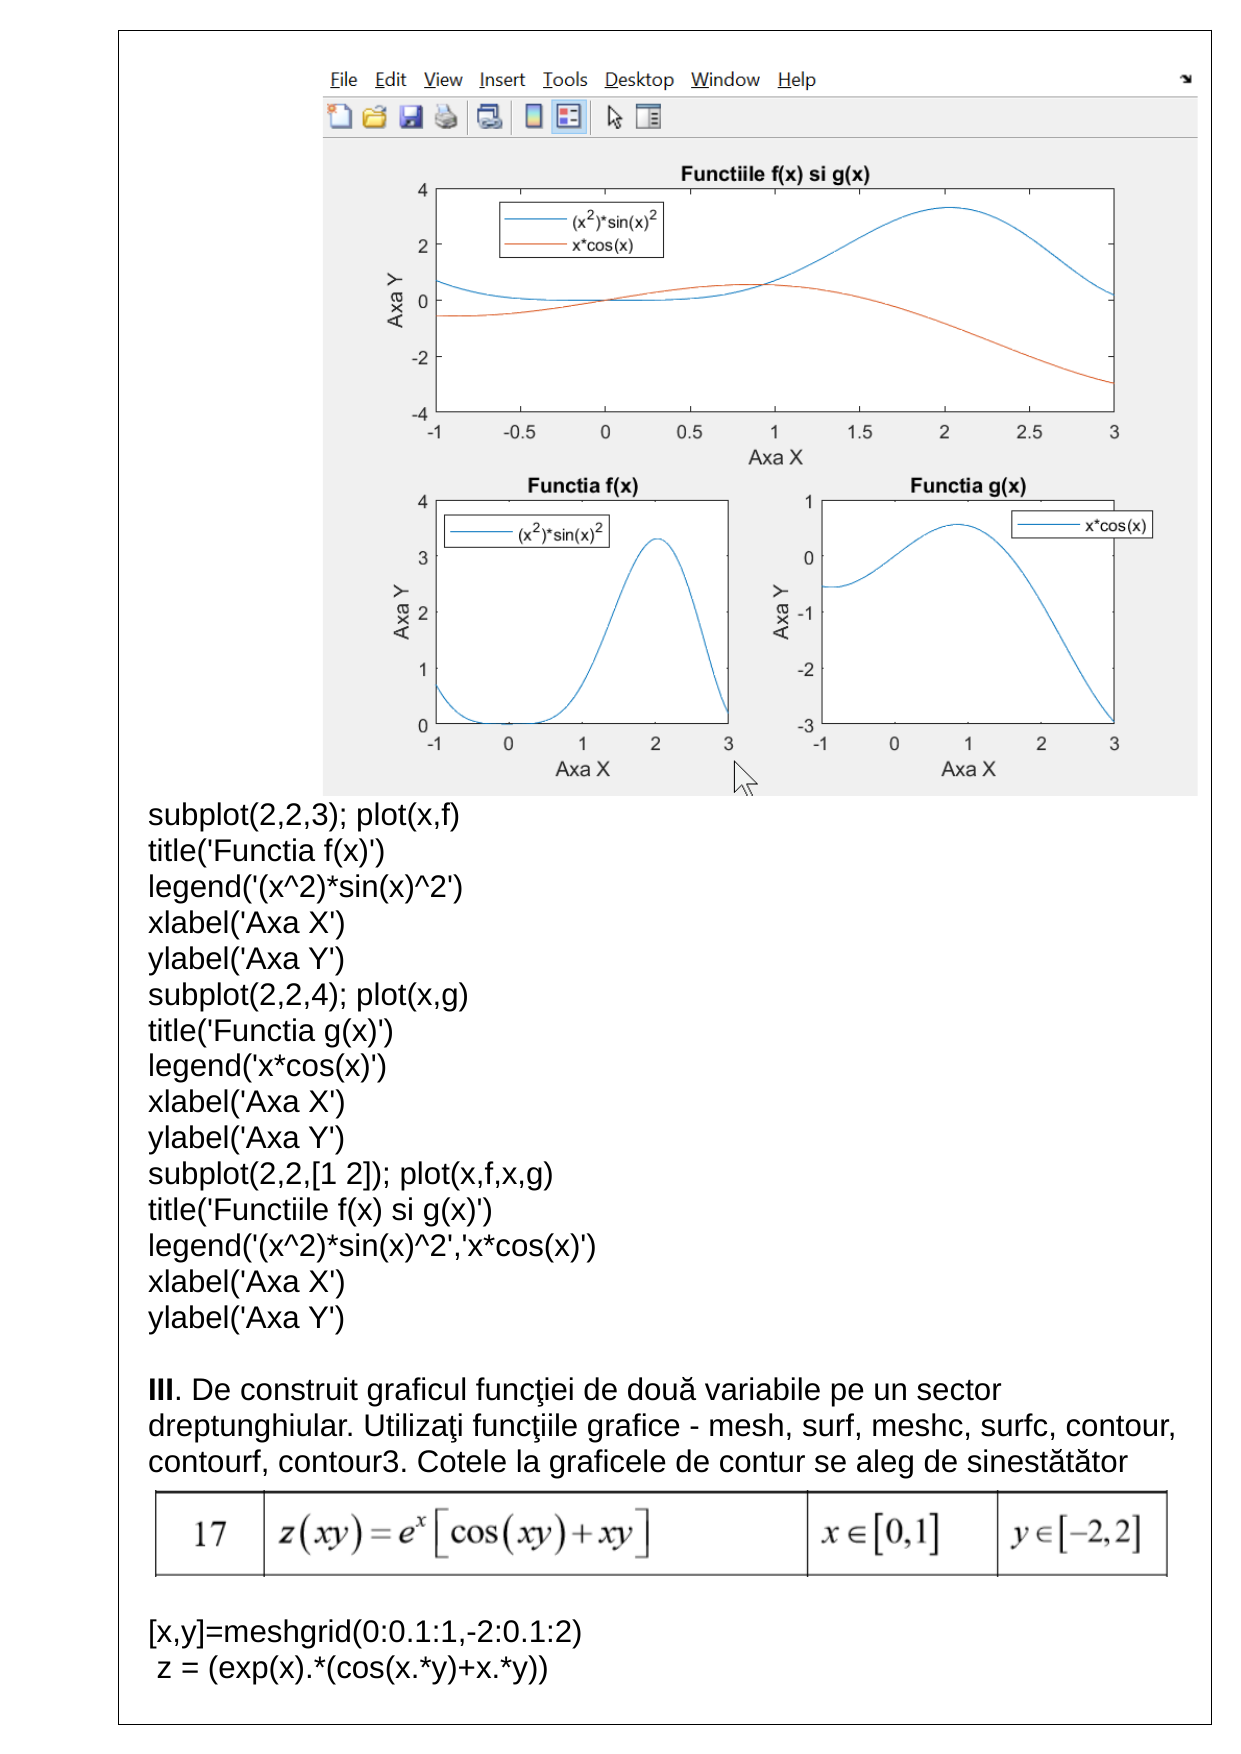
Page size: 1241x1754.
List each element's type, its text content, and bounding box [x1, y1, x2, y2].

text subplot(2,2,3); plot(x,f) [148, 95, 1181, 832]
text ylabel('Axa Y') [148, 1299, 1181, 1335]
picture [154, 1490, 1169, 1577]
text ylabel('Axa Y') [148, 1119, 1181, 1155]
text III. De construit graficul funcţiei de două variabile pe un sector dreptunghiular. Utilizaţi funcţiile grafice - mesh, surf, meshc, surfc, contour, contourf, contour3. Cotele la graficele de contur se aleg de sinestătător [148, 1371, 1181, 1479]
text subplot(2,2,4); plot(x,g) [148, 976, 1181, 1012]
text subplot(2,2,[1 2]); plot(x,f,x,g) [148, 1155, 1181, 1191]
text xlabel('Axa X') [148, 1083, 1181, 1119]
text title('Functia f(x)') [148, 832, 1181, 868]
text legend('x*cos(x)') [148, 1047, 1181, 1083]
text xlabel('Axa X') [148, 904, 1181, 940]
text legend('(x^2)*sin(x)^2') [148, 868, 1181, 904]
text title('Functiile f(x) si g(x)') [148, 1191, 1181, 1227]
picture [322, 61, 1198, 796]
text title('Functia g(x)') [148, 1012, 1181, 1047]
text legend('(x^2)*sin(x)^2','x*cos(x)') [148, 1227, 1181, 1263]
text z = (exp(x).*(cos(x.*y)+x.*y)) [148, 1649, 1181, 1684]
text xlabel('Axa X') [148, 1263, 1181, 1299]
text ylabel('Axa Y') [148, 940, 1181, 976]
text [x,y]=meshgrid(0:0.1:1,-2:0.1:2) [148, 1613, 1181, 1649]
